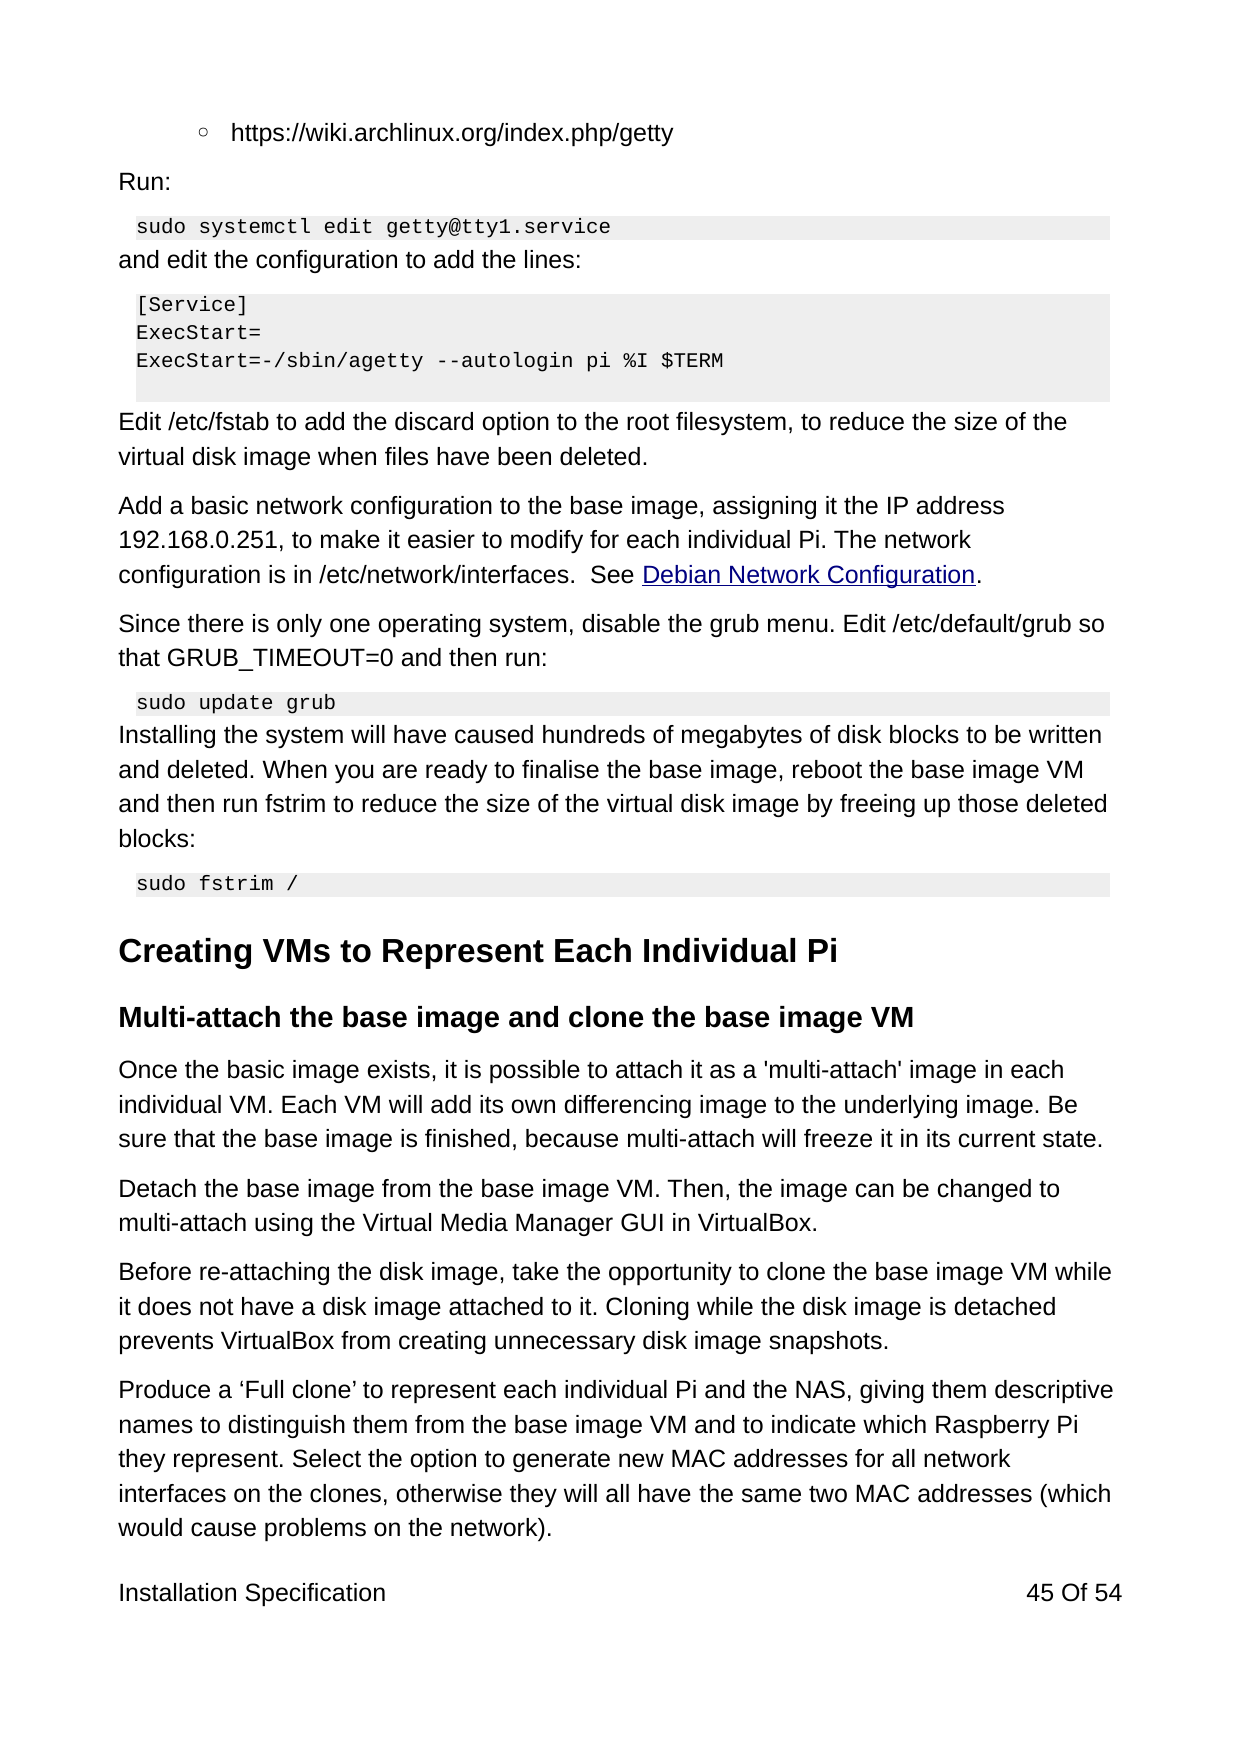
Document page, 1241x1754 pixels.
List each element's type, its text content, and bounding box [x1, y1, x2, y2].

text Before re-attaching the disk image, take the opportunity to clone the base image VM while it does not have a disk image attached to it. Cloning while the disk image is detached prevents VirtualBox from creating unnecessary disk image snapshots. [118, 1257, 1122, 1355]
text sudo fstrim / [136, 873, 1110, 897]
text Run: [118, 167, 1122, 196]
text Add a basic network configuration to the base image, assigning it the IP address 192.168.0.251, to make it easier to modify for each individual Pi. The network configuration is in /etc/network/interfaces. See Debian Network Configuration. [118, 491, 1122, 588]
subtitle Creating VMs to Represent Each Individual Pi [118, 931, 1122, 969]
subtitle Multi-attach the base image and clone the base image VM [118, 1001, 1122, 1034]
text ExecStart= [136, 322, 1110, 346]
text Since there is only one operating system, disable the grub menu. Edit /etc/default/grub so that GRUB_TIMEOUT=0 and then run: [118, 609, 1122, 672]
text Once the basic image exists, it is possible to attach it as a 'multi-attach' image in each individual VM. Each VM will add its own differencing image to the underlying image. Be sure that the base image is finished, because multi-attach will freeze it in its current state. [118, 1056, 1122, 1153]
text ExecStart=-/sbin/agetty --autologin pi %I $TERM [136, 350, 1110, 374]
text sudo systemctl edit getty@tty1.service [136, 216, 1110, 240]
list https://wiki.archlinux.org/index.php/getty [193, 118, 1122, 147]
text and edit the configuration to add the lines: [118, 245, 1122, 273]
text [Service] [136, 294, 1110, 317]
text Detach the base image from the base image VM. Then, the image can be changed to multi-attach using the Virtual Media Manager GUI in VirtualBox. [118, 1173, 1122, 1237]
text Edit /etc/fstab to add the discard option to the root filesystem, to reduce the size of the virtual disk image when files have been deleted. [118, 407, 1122, 470]
text Installing the system will have caused hundreds of megabytes of disk blocks to be written and deleted. When you are ready to finalise the base image, reboot the base image VM and then run fstrim to reduce the size of the virtual disk image by freeing up those deleted blocks: [118, 721, 1122, 853]
text Produce a ‘Full clone’ to represent each individual Pi and the NAS, giving them descriptive names to distinguish them from the base image VM and to indicate which Raspberry Pi they represent. Select the option to generate new MAC addresses for all network interfaces on the clones, otherwise they will all have the same two MAC addresses (which would cause problems on the network). [118, 1375, 1122, 1542]
text sudo update grub [136, 692, 1110, 716]
